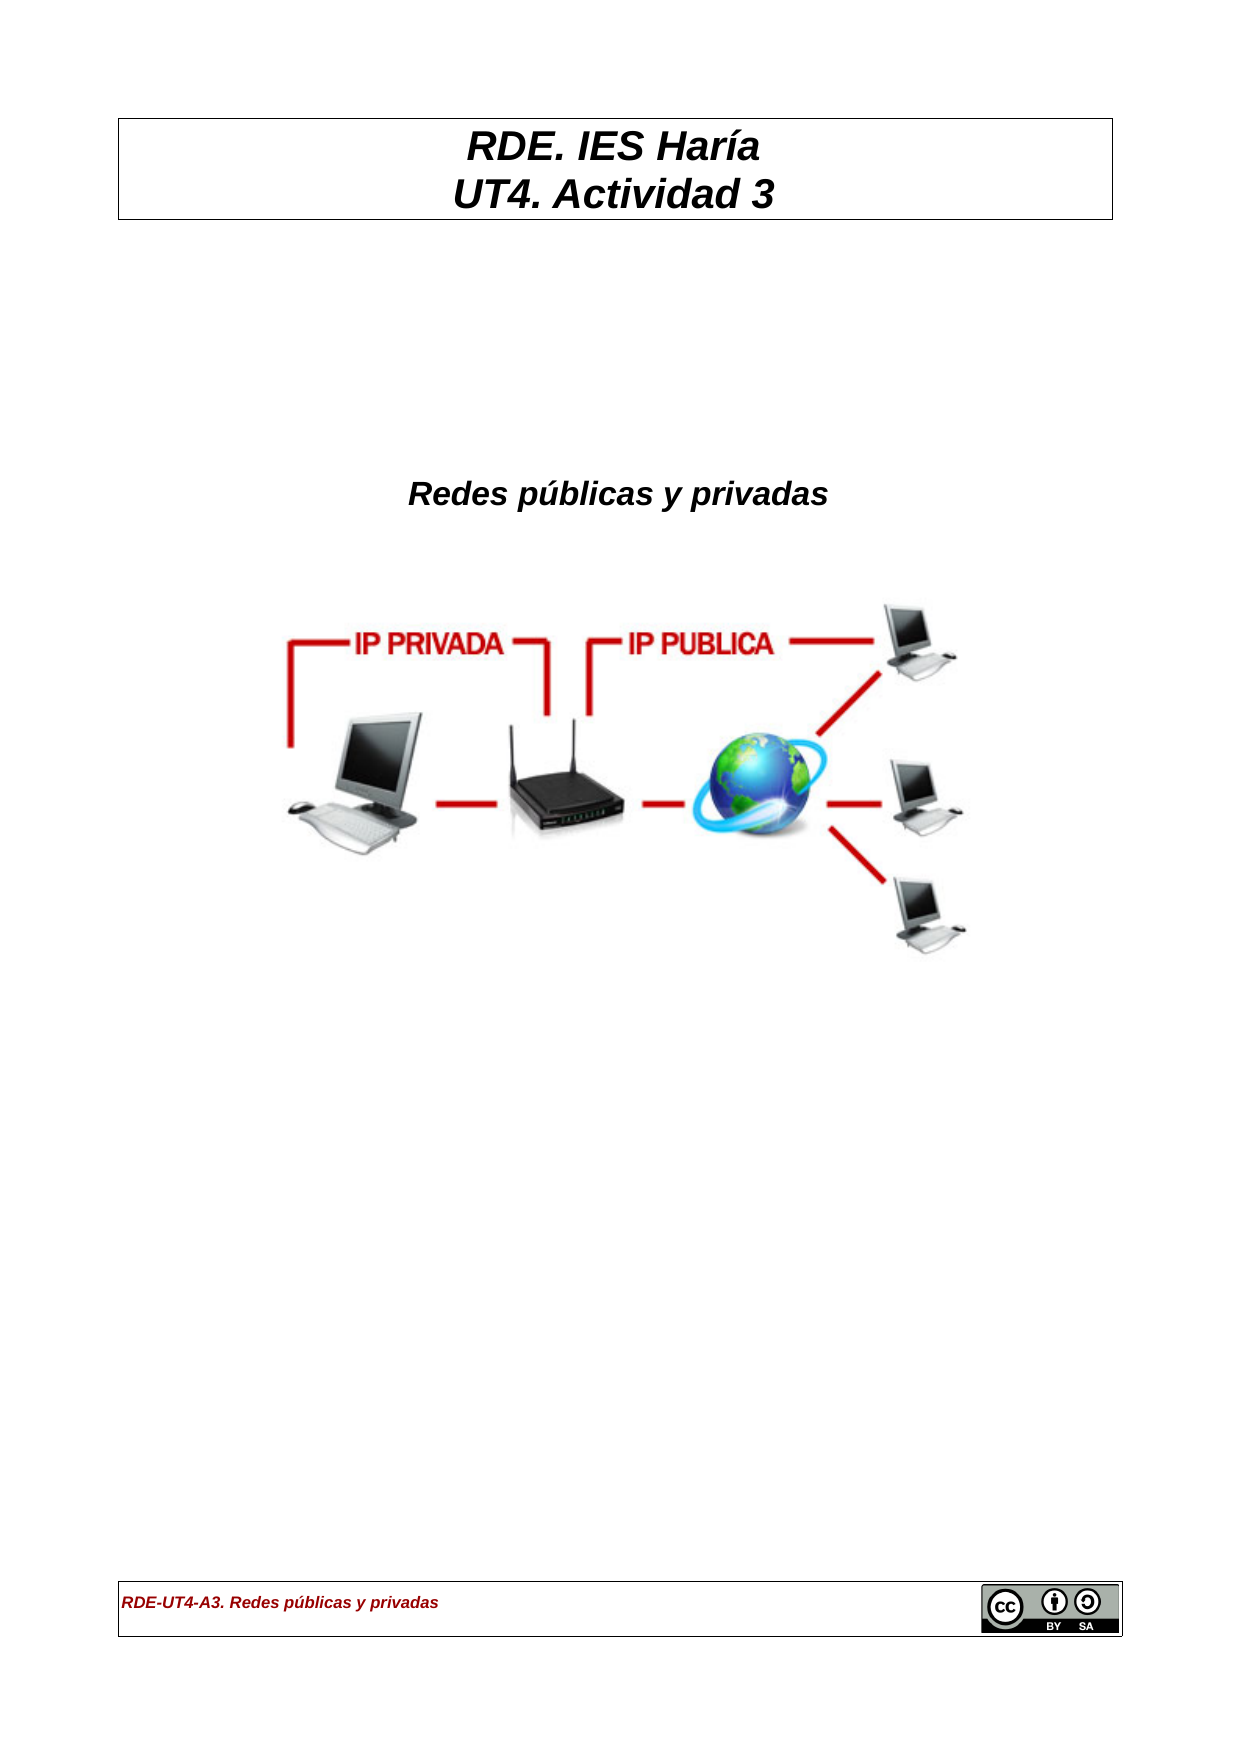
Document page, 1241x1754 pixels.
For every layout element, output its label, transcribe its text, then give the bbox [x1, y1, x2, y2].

picture [981, 1584, 1119, 1633]
text UT4. Actividad 3 [119, 166, 1112, 219]
subtitle Redes públicas y privadas [118, 474, 1122, 512]
text RDE. IES Haría [119, 119, 1112, 166]
picture [262, 595, 978, 965]
